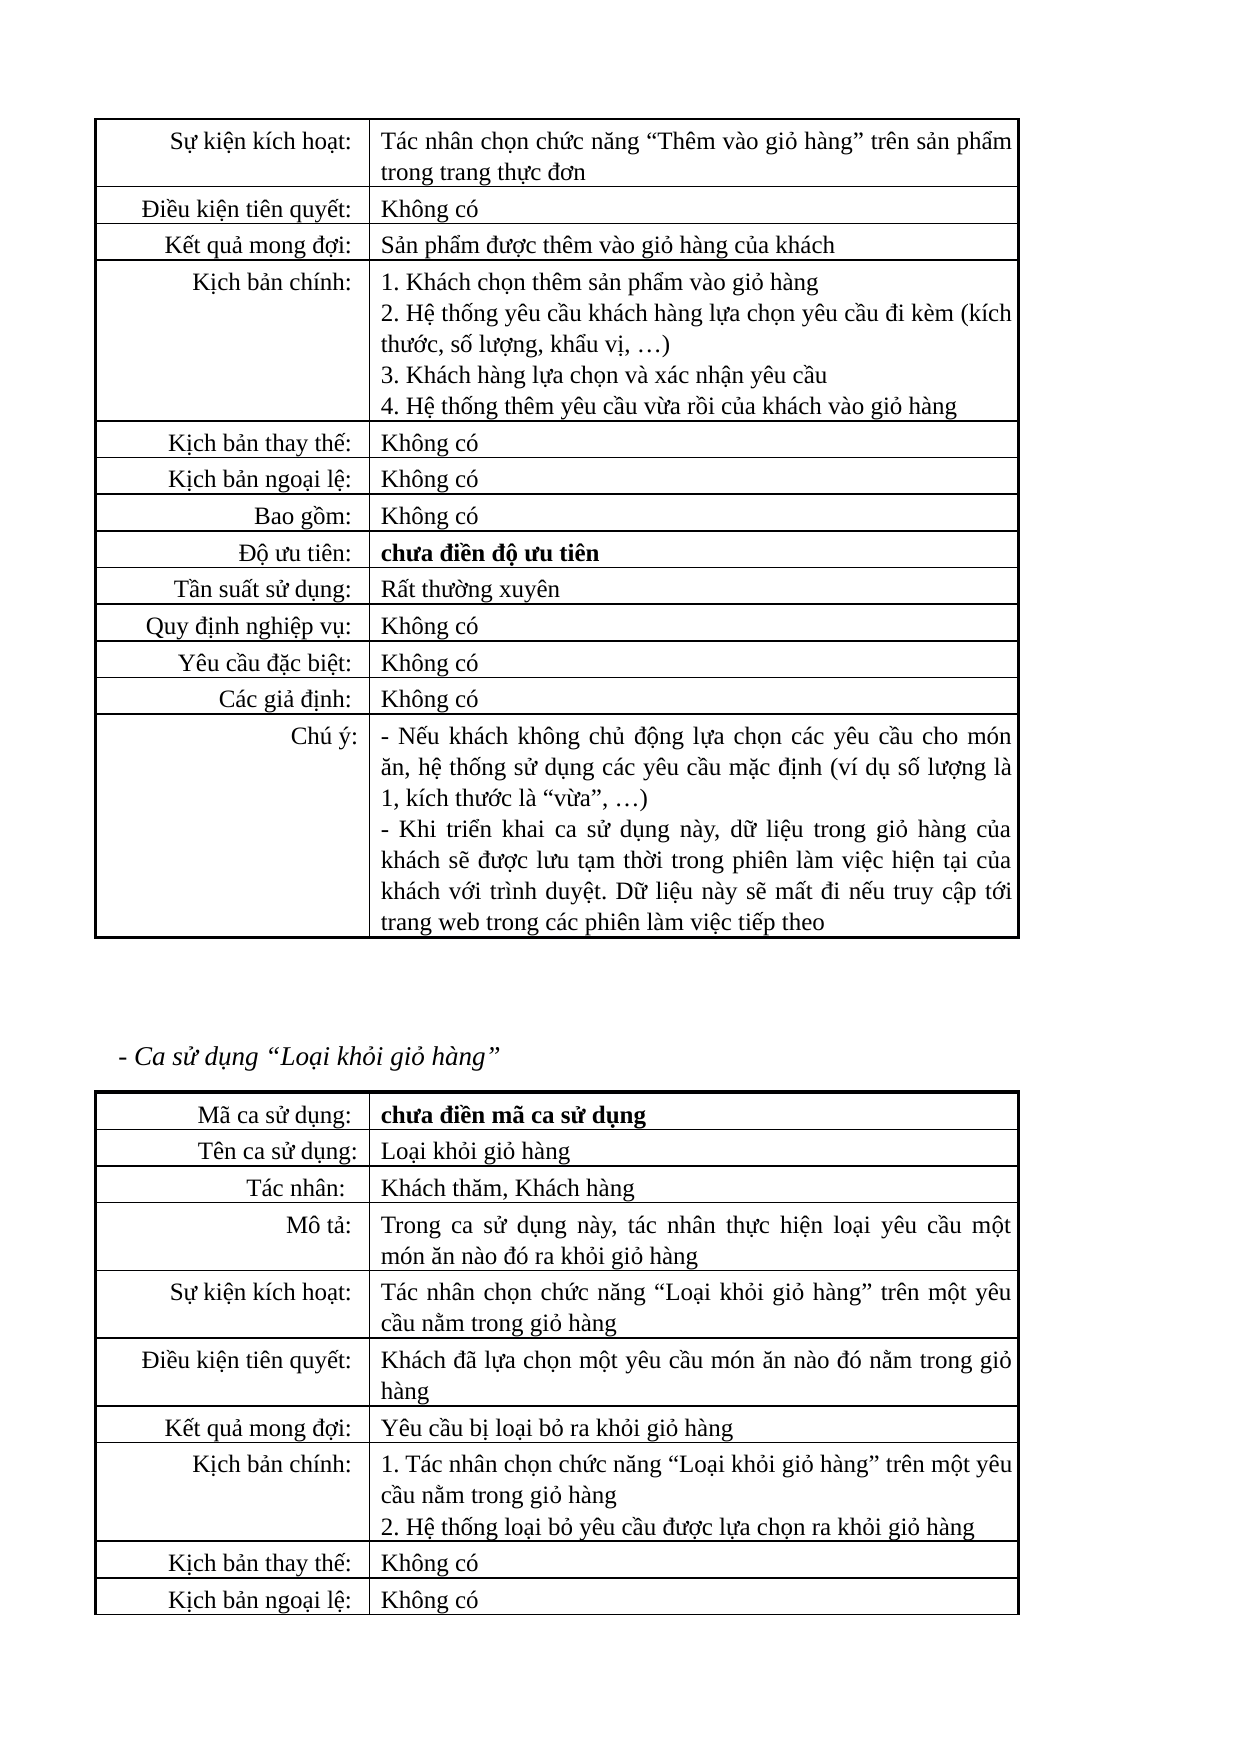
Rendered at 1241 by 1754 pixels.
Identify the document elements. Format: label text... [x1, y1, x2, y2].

table_cell Rất thường xuyên [370, 568, 1017, 603]
table_cell Kịch bản thay thế: [97, 1542, 369, 1577]
table_cell 1. Khách chọn thêm sản phẩm vào giỏ hàng 2. Hệ thống yêu cầu khách hàng lựa chọn yêu cầu đi kèm (kích thước, số lượng, khẩu vị, …) 3. Khách hàng lựa chọn và xác nhận yêu cầu 4. Hệ thống thêm yêu cầu vừa rồi của khách vào giỏ hàng [370, 261, 1017, 420]
table_cell Sự kiện kích hoạt: [97, 1271, 369, 1337]
table_cell 1. Tác nhân chọn chức năng “Loại khỏi giỏ hàng” trên một yêu cầu nằm trong giỏ hàng 2. Hệ thống loại bỏ yêu cầu được lựa chọn ra khỏi giỏ hàng [370, 1443, 1017, 1540]
table_cell Kịch bản ngoại lệ: [97, 458, 369, 493]
table_cell Tác nhân: [97, 1167, 369, 1202]
table_cell Yêu cầu bị loại bỏ ra khỏi giỏ hàng [370, 1407, 1017, 1442]
table_cell Kịch bản chính: [97, 1443, 369, 1540]
table_cell Chú ý: [97, 715, 369, 936]
table_cell Không có [370, 458, 1017, 493]
table_cell Kịch bản thay thế: [97, 422, 369, 457]
table_cell Loại khỏi giỏ hàng [370, 1130, 1017, 1165]
table_cell Bao gồm: [97, 495, 369, 530]
text - Ca sử dụng “Loại khỏi giỏ hàng” [118, 1040, 1122, 1071]
table_cell Không có [370, 495, 1017, 530]
table_cell Các giả định: [97, 678, 369, 713]
table_cell Kết quả mong đợi: [97, 1407, 369, 1442]
table_cell Không có [370, 422, 1017, 457]
table_cell Mô tả: [97, 1203, 369, 1269]
table_cell Khách thăm, Khách hàng [370, 1167, 1017, 1202]
table_cell Không có [370, 187, 1017, 222]
table_cell Không có [370, 642, 1017, 677]
table_cell Tác nhân chọn chức năng “Thêm vào giỏ hàng” trên sản phẩm trong trang thực đơn [370, 120, 1017, 186]
table_cell Không có [370, 605, 1017, 640]
table_cell Không có [370, 678, 1017, 713]
table_cell Khách đã lựa chọn một yêu cầu món ăn nào đó nằm trong giỏ hàng [370, 1339, 1017, 1405]
table_cell Tần suất sử dụng: [97, 568, 369, 603]
table_header chưa điền mã ca sử dụng [370, 1094, 1017, 1128]
table_header Mã ca sử dụng: [97, 1094, 369, 1128]
table_cell Điều kiện tiên quyết: [97, 1339, 369, 1405]
table_cell Sự kiện kích hoạt: [97, 120, 369, 186]
table_cell Tác nhân chọn chức năng “Loại khỏi giỏ hàng” trên một yêu cầu nằm trong giỏ hàng [370, 1271, 1017, 1337]
table_cell Kết quả mong đợi: [97, 224, 369, 259]
table_cell Kịch bản chính: [97, 261, 369, 420]
table_cell - Nếu khách không chủ động lựa chọn các yêu cầu cho món ăn, hệ thống sử dụng các yêu cầu mặc định (ví dụ số lượng là 1, kích thước là “vừa”, …) - Khi triển khai ca sử dụng này, dữ liệu trong giỏ hàng của khách sẽ được lưu tạm thời trong phiên làm việc hiện tại của khách với trình duyệt. Dữ liệu này sẽ mất đi nếu truy cập tới trang web trong các phiên làm việc tiếp theo [370, 715, 1017, 936]
table_cell Độ ưu tiên: [97, 532, 369, 567]
table_cell Không có [370, 1579, 1017, 1614]
table_cell Kịch bản ngoại lệ: [97, 1579, 369, 1614]
table_cell Quy định nghiệp vụ: [97, 605, 369, 640]
table_cell Trong ca sử dụng này, tác nhân thực hiện loại yêu cầu một món ăn nào đó ra khỏi giỏ hàng [370, 1203, 1017, 1269]
table_cell Sản phẩm được thêm vào giỏ hàng của khách [370, 224, 1017, 259]
table_cell Tên ca sử dụng: [97, 1130, 369, 1165]
table_cell chưa điền độ ưu tiên [370, 532, 1017, 567]
table_cell Yêu cầu đặc biệt: [97, 642, 369, 677]
table_cell Điều kiện tiên quyết: [97, 187, 369, 222]
table_cell Không có [370, 1542, 1017, 1577]
